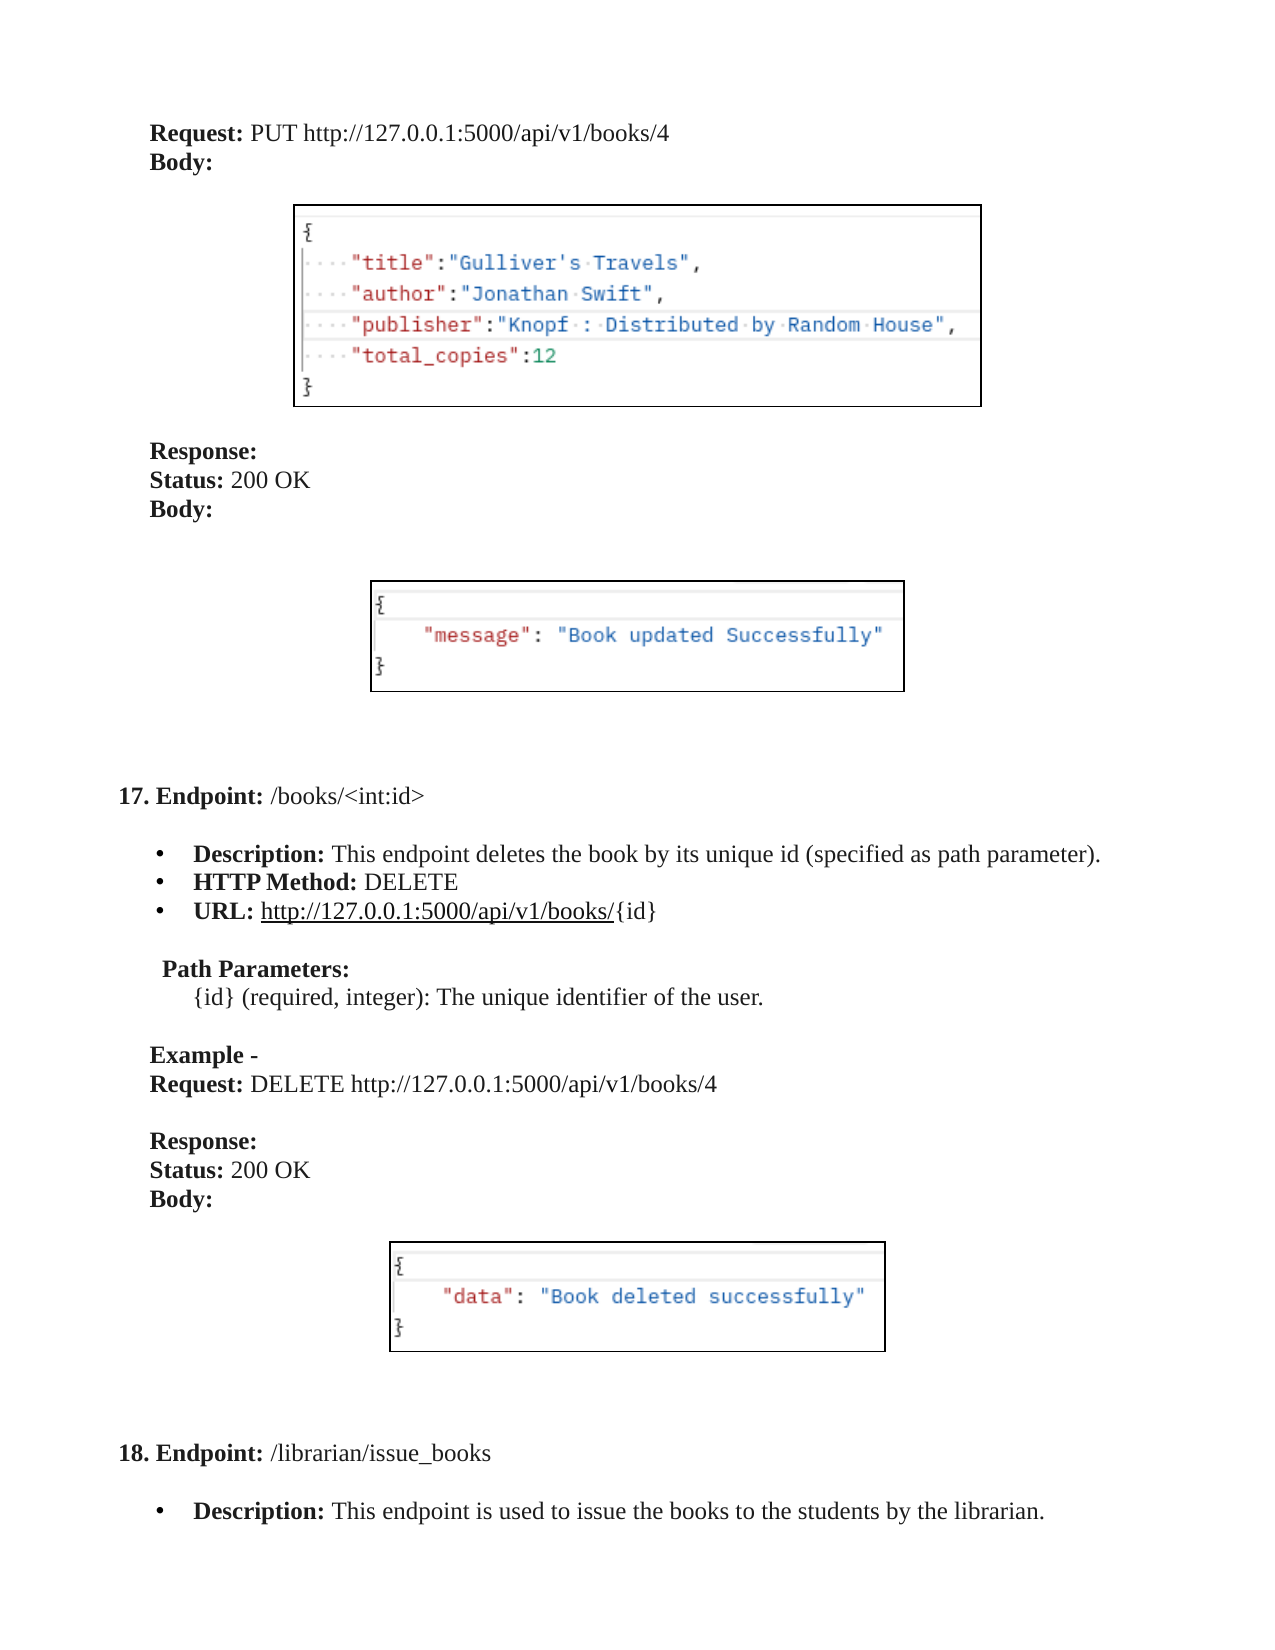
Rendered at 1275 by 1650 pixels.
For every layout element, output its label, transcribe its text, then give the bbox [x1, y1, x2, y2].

text Example - [118, 1040, 1157, 1069]
text Response: [118, 436, 1157, 465]
text Request: PUT http://127.0.0.1:5000/api/v1/books/4 [118, 118, 1157, 147]
text Request: DELETE http://127.0.0.1:5000/api/v1/books/4 [118, 1069, 1157, 1097]
picture [391, 1243, 884, 1351]
text Body: [118, 1184, 1157, 1212]
text Body: [118, 147, 1157, 176]
list Description: This endpoint is used to issue the books to the students by the librarian. [156, 1496, 1157, 1525]
list URL: http://127.0.0.1:5000/api/v1/books/{id} [156, 896, 1157, 925]
text Status: 200 OK [118, 1155, 1157, 1184]
text Path Parameters: [118, 954, 1157, 982]
picture [295, 206, 980, 406]
text Status: 200 OK [118, 465, 1157, 494]
text 18. Endpoint: /librarian/issue_books [118, 1438, 1157, 1467]
text {id} (required, integer): The unique identifier of the user. [118, 982, 1157, 1011]
list HTTP Method: DELETE [156, 867, 1157, 896]
text Response: [118, 1126, 1157, 1155]
picture [372, 582, 903, 691]
text Body: [118, 494, 1157, 522]
text 17. Endpoint: /books/<int:id> [118, 781, 1157, 810]
list Description: This endpoint deletes the book by its unique id (specified as path parameter). [156, 839, 1157, 867]
